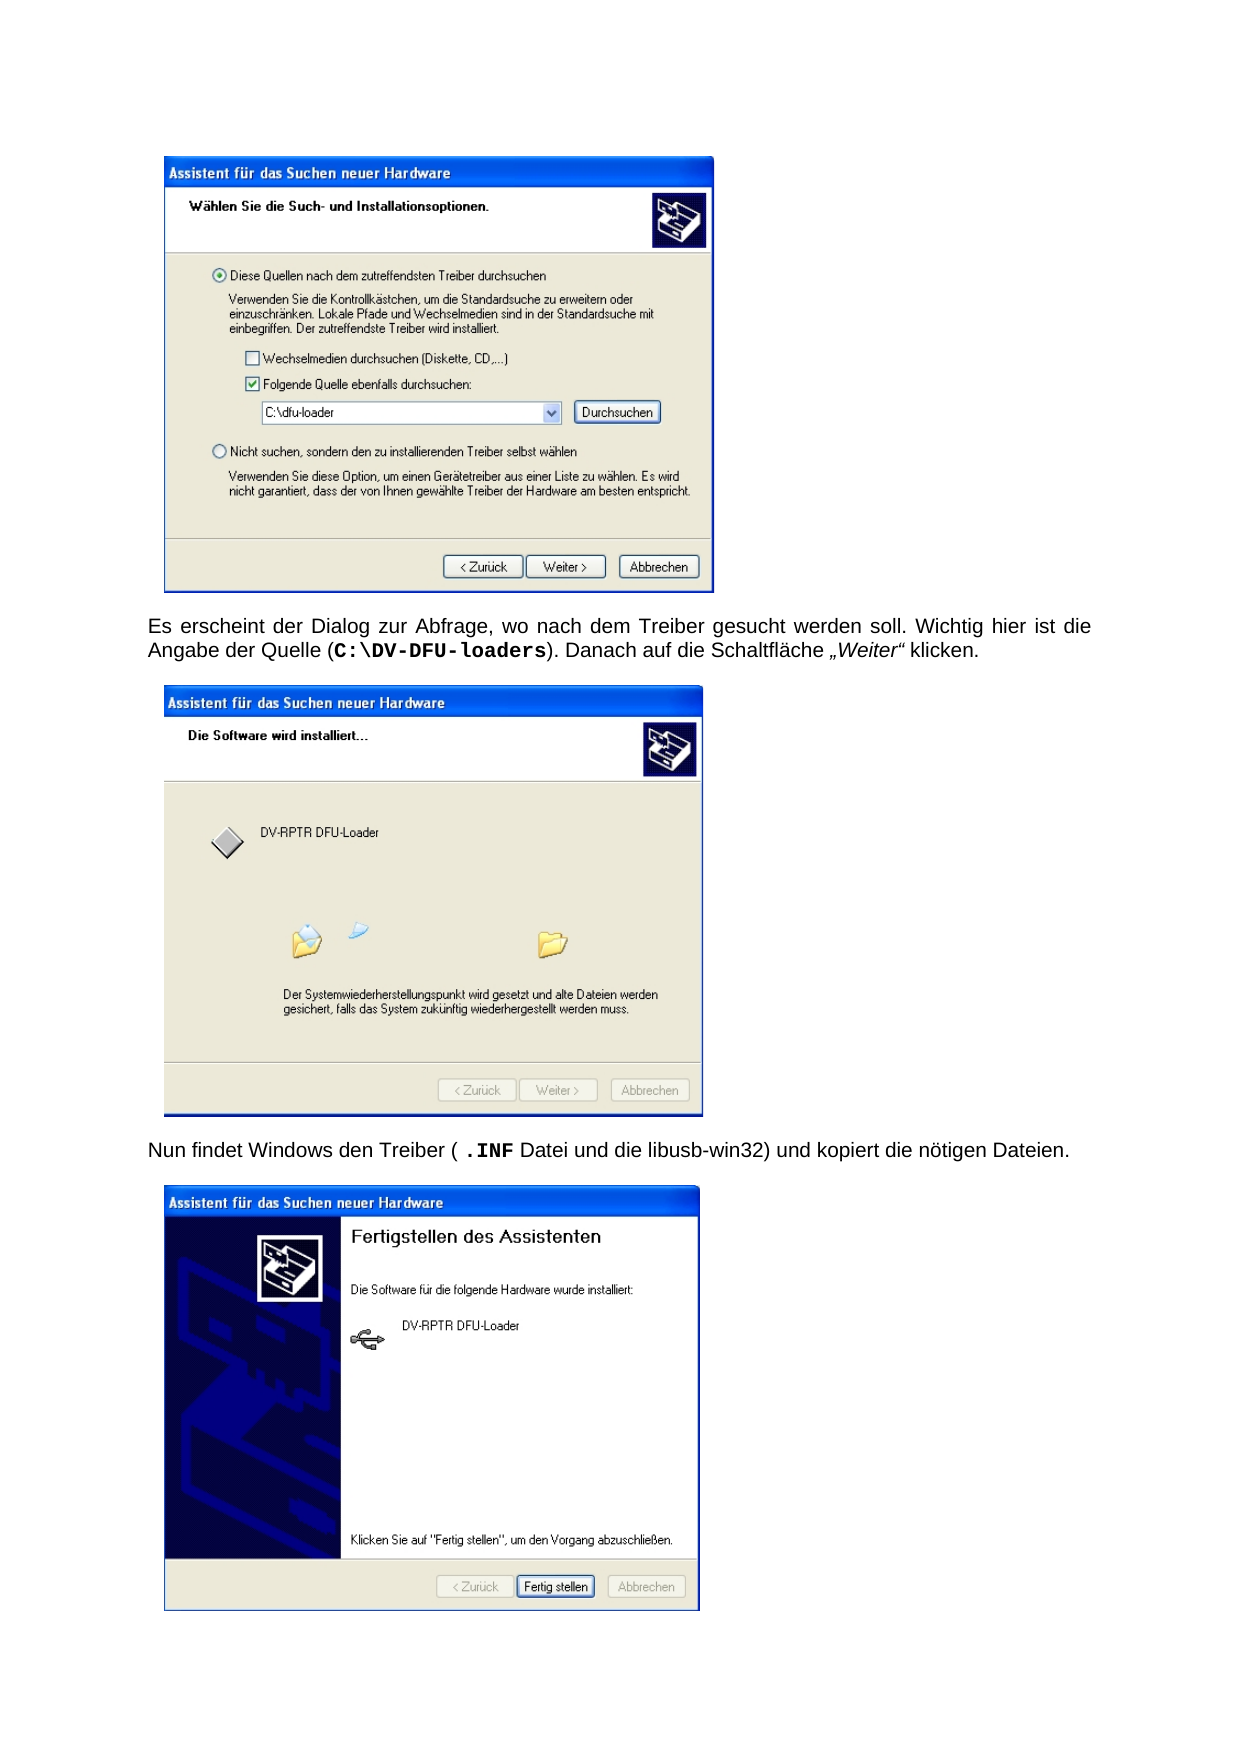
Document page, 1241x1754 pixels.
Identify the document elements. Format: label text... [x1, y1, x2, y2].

text Nun findet Windows den Treiber ( .INF Datei und die libusb-win32) und kopiert die nötigen Dateien. [148, 1138, 1093, 1164]
picture [164, 156, 715, 593]
picture [164, 1185, 700, 1611]
text Es erscheint der Dialog zur Abfrage, wo nach dem Treiber gesucht werden soll. Wichtig hier ist die Angabe der Quelle (C:\DV-DFU-loaders). Danach auf die Schaltfläche „Weiter“ klicken. [148, 614, 1093, 664]
picture [164, 685, 704, 1117]
